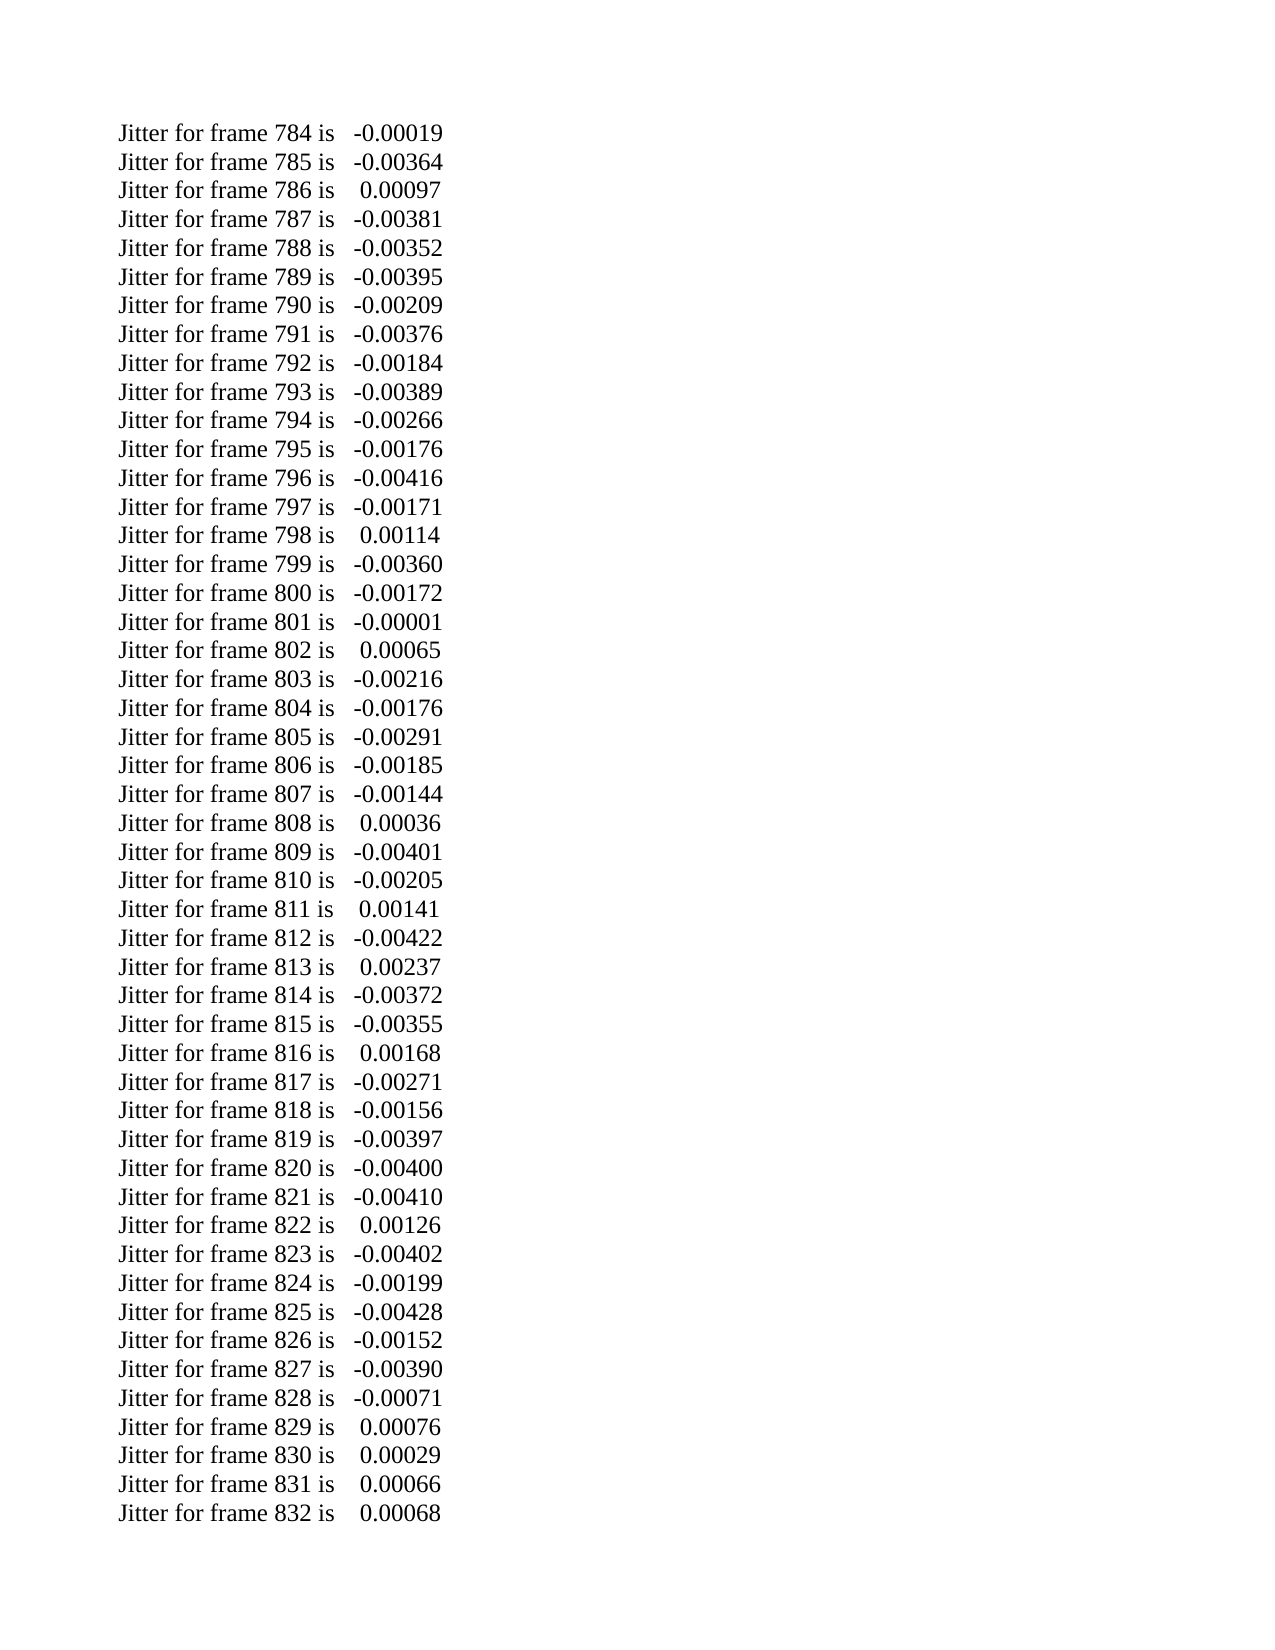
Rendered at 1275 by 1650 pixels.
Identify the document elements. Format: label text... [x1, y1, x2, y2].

text Jitter for frame 812 is -0.00422 [118, 923, 1157, 952]
text Jitter for frame 830 is 0.00029 [118, 1441, 1157, 1469]
text Jitter for frame 795 is -0.00176 [118, 434, 1157, 463]
text Jitter for frame 827 is -0.00390 [118, 1354, 1157, 1383]
text Jitter for frame 831 is 0.00066 [118, 1469, 1157, 1498]
text Jitter for frame 792 is -0.00184 [118, 348, 1157, 377]
text Jitter for frame 822 is 0.00126 [118, 1211, 1157, 1239]
text Jitter for frame 784 is -0.00019 [118, 118, 1157, 147]
text Jitter for frame 807 is -0.00144 [118, 779, 1157, 808]
text Jitter for frame 817 is -0.00271 [118, 1067, 1157, 1096]
text Jitter for frame 788 is -0.00352 [118, 233, 1157, 262]
text Jitter for frame 803 is -0.00216 [118, 664, 1157, 693]
text Jitter for frame 826 is -0.00152 [118, 1326, 1157, 1354]
text Jitter for frame 825 is -0.00428 [118, 1297, 1157, 1326]
text Jitter for frame 789 is -0.00395 [118, 262, 1157, 291]
text Jitter for frame 798 is 0.00114 [118, 521, 1157, 549]
text Jitter for frame 802 is 0.00065 [118, 636, 1157, 664]
text Jitter for frame 787 is -0.00381 [118, 204, 1157, 233]
text Jitter for frame 793 is -0.00389 [118, 377, 1157, 406]
text Jitter for frame 832 is 0.00068 [118, 1498, 1157, 1527]
text Jitter for frame 804 is -0.00176 [118, 693, 1157, 722]
text Jitter for frame 808 is 0.00036 [118, 808, 1157, 837]
text Jitter for frame 785 is -0.00364 [118, 147, 1157, 176]
text Jitter for frame 815 is -0.00355 [118, 1009, 1157, 1038]
text Jitter for frame 821 is -0.00410 [118, 1182, 1157, 1211]
text Jitter for frame 824 is -0.00199 [118, 1268, 1157, 1297]
text Jitter for frame 810 is -0.00205 [118, 866, 1157, 894]
text Jitter for frame 794 is -0.00266 [118, 406, 1157, 434]
text Jitter for frame 820 is -0.00400 [118, 1153, 1157, 1182]
text Jitter for frame 806 is -0.00185 [118, 751, 1157, 779]
text Jitter for frame 800 is -0.00172 [118, 578, 1157, 607]
text Jitter for frame 816 is 0.00168 [118, 1038, 1157, 1067]
text Jitter for frame 814 is -0.00372 [118, 981, 1157, 1009]
text Jitter for frame 799 is -0.00360 [118, 549, 1157, 578]
text Jitter for frame 790 is -0.00209 [118, 291, 1157, 319]
text Jitter for frame 818 is -0.00156 [118, 1096, 1157, 1124]
text Jitter for frame 813 is 0.00237 [118, 952, 1157, 981]
text Jitter for frame 797 is -0.00171 [118, 492, 1157, 521]
text Jitter for frame 791 is -0.00376 [118, 319, 1157, 348]
text Jitter for frame 786 is 0.00097 [118, 176, 1157, 204]
text Jitter for frame 829 is 0.00076 [118, 1412, 1157, 1441]
text Jitter for frame 801 is -0.00001 [118, 607, 1157, 636]
text Jitter for frame 823 is -0.00402 [118, 1239, 1157, 1268]
text Jitter for frame 828 is -0.00071 [118, 1383, 1157, 1412]
text Jitter for frame 809 is -0.00401 [118, 837, 1157, 866]
text Jitter for frame 805 is -0.00291 [118, 722, 1157, 751]
text Jitter for frame 811 is 0.00141 [118, 894, 1157, 923]
text Jitter for frame 796 is -0.00416 [118, 463, 1157, 492]
text Jitter for frame 819 is -0.00397 [118, 1124, 1157, 1153]
